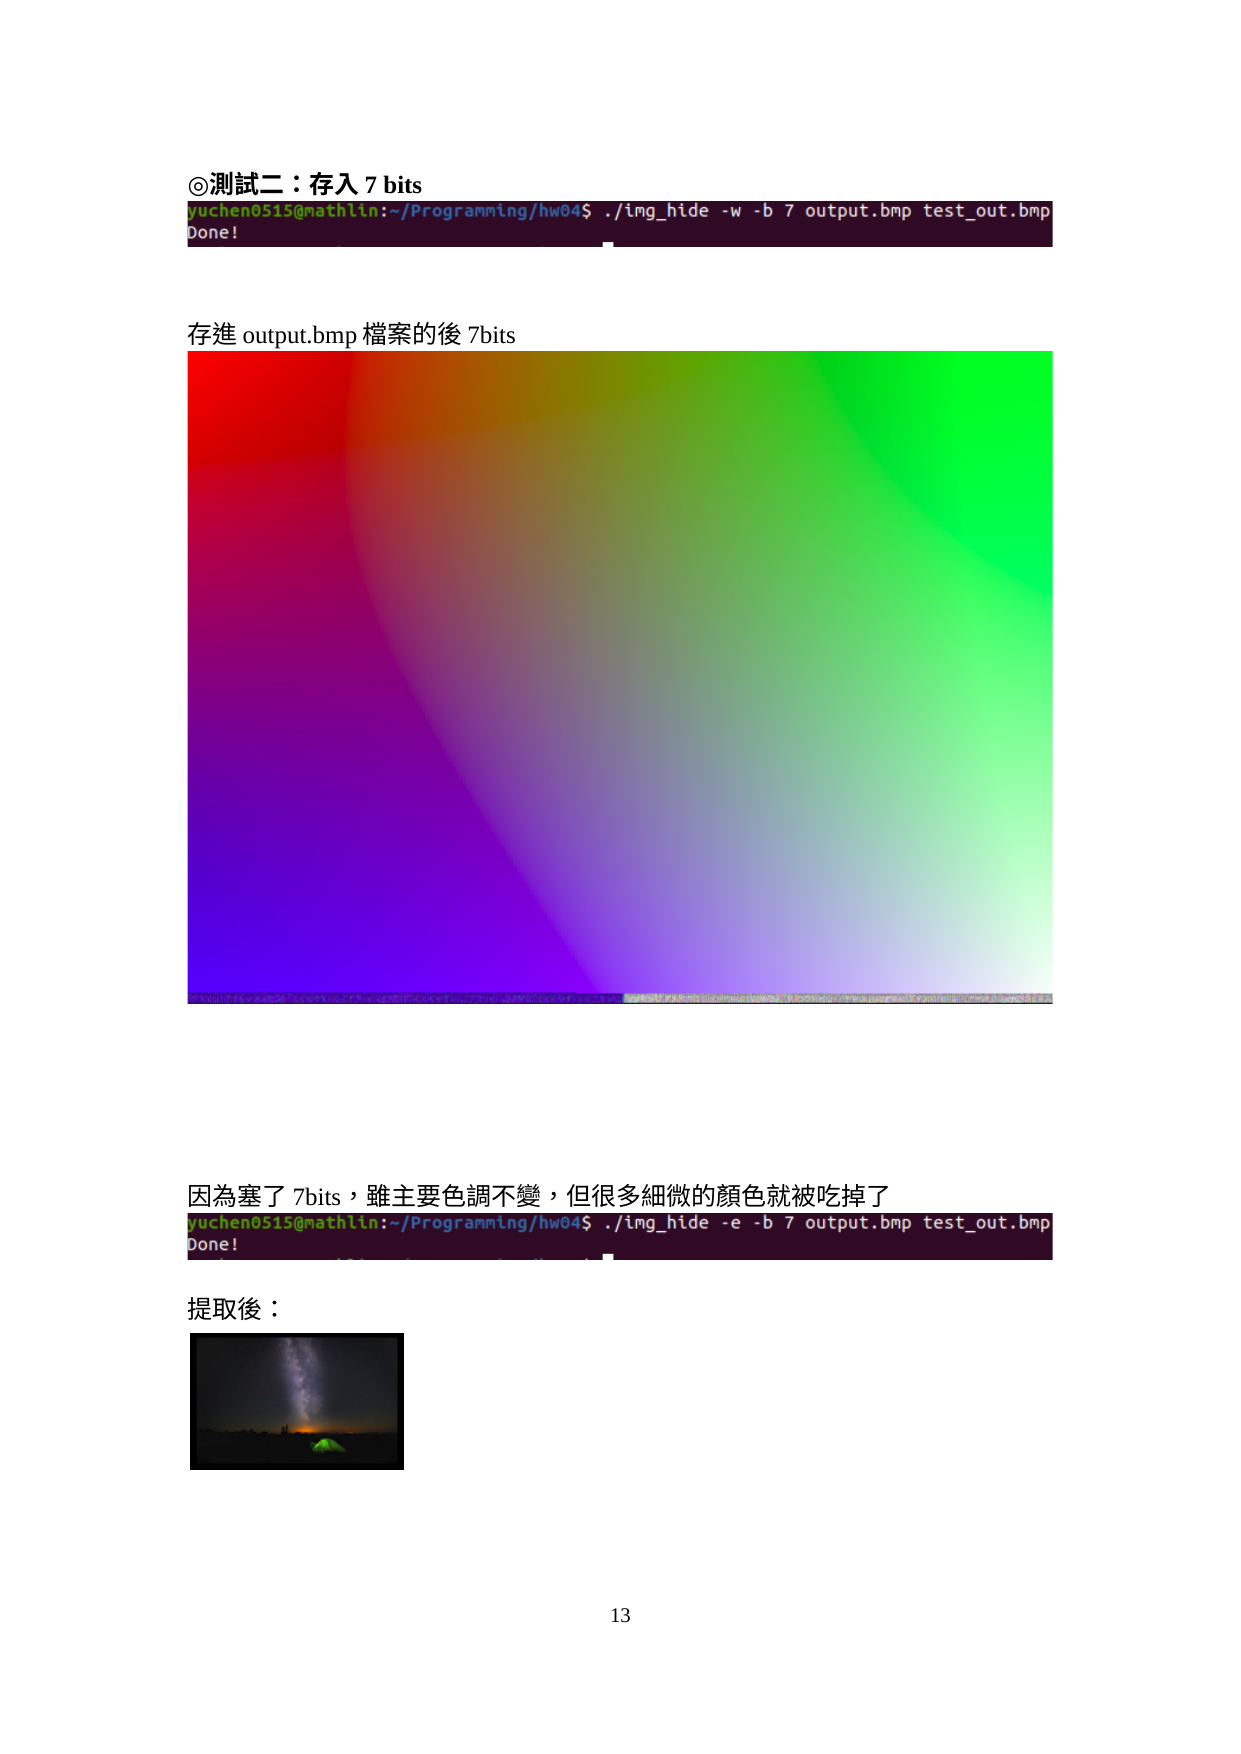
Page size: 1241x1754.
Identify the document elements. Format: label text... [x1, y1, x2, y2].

picture [190, 1333, 404, 1470]
picture [187, 201, 1053, 247]
picture [187, 1213, 1053, 1260]
text 存進output.bmp檔案的後7bits [187, 314, 1053, 351]
text 提取後： [187, 1260, 1053, 1326]
text ◎測試二：存入7 bits [187, 164, 1053, 201]
text 因為塞了7bits，雖主要色調不變，但很多細微的顏色就被吃掉了 [187, 1176, 1053, 1213]
picture [187, 351, 1053, 1004]
